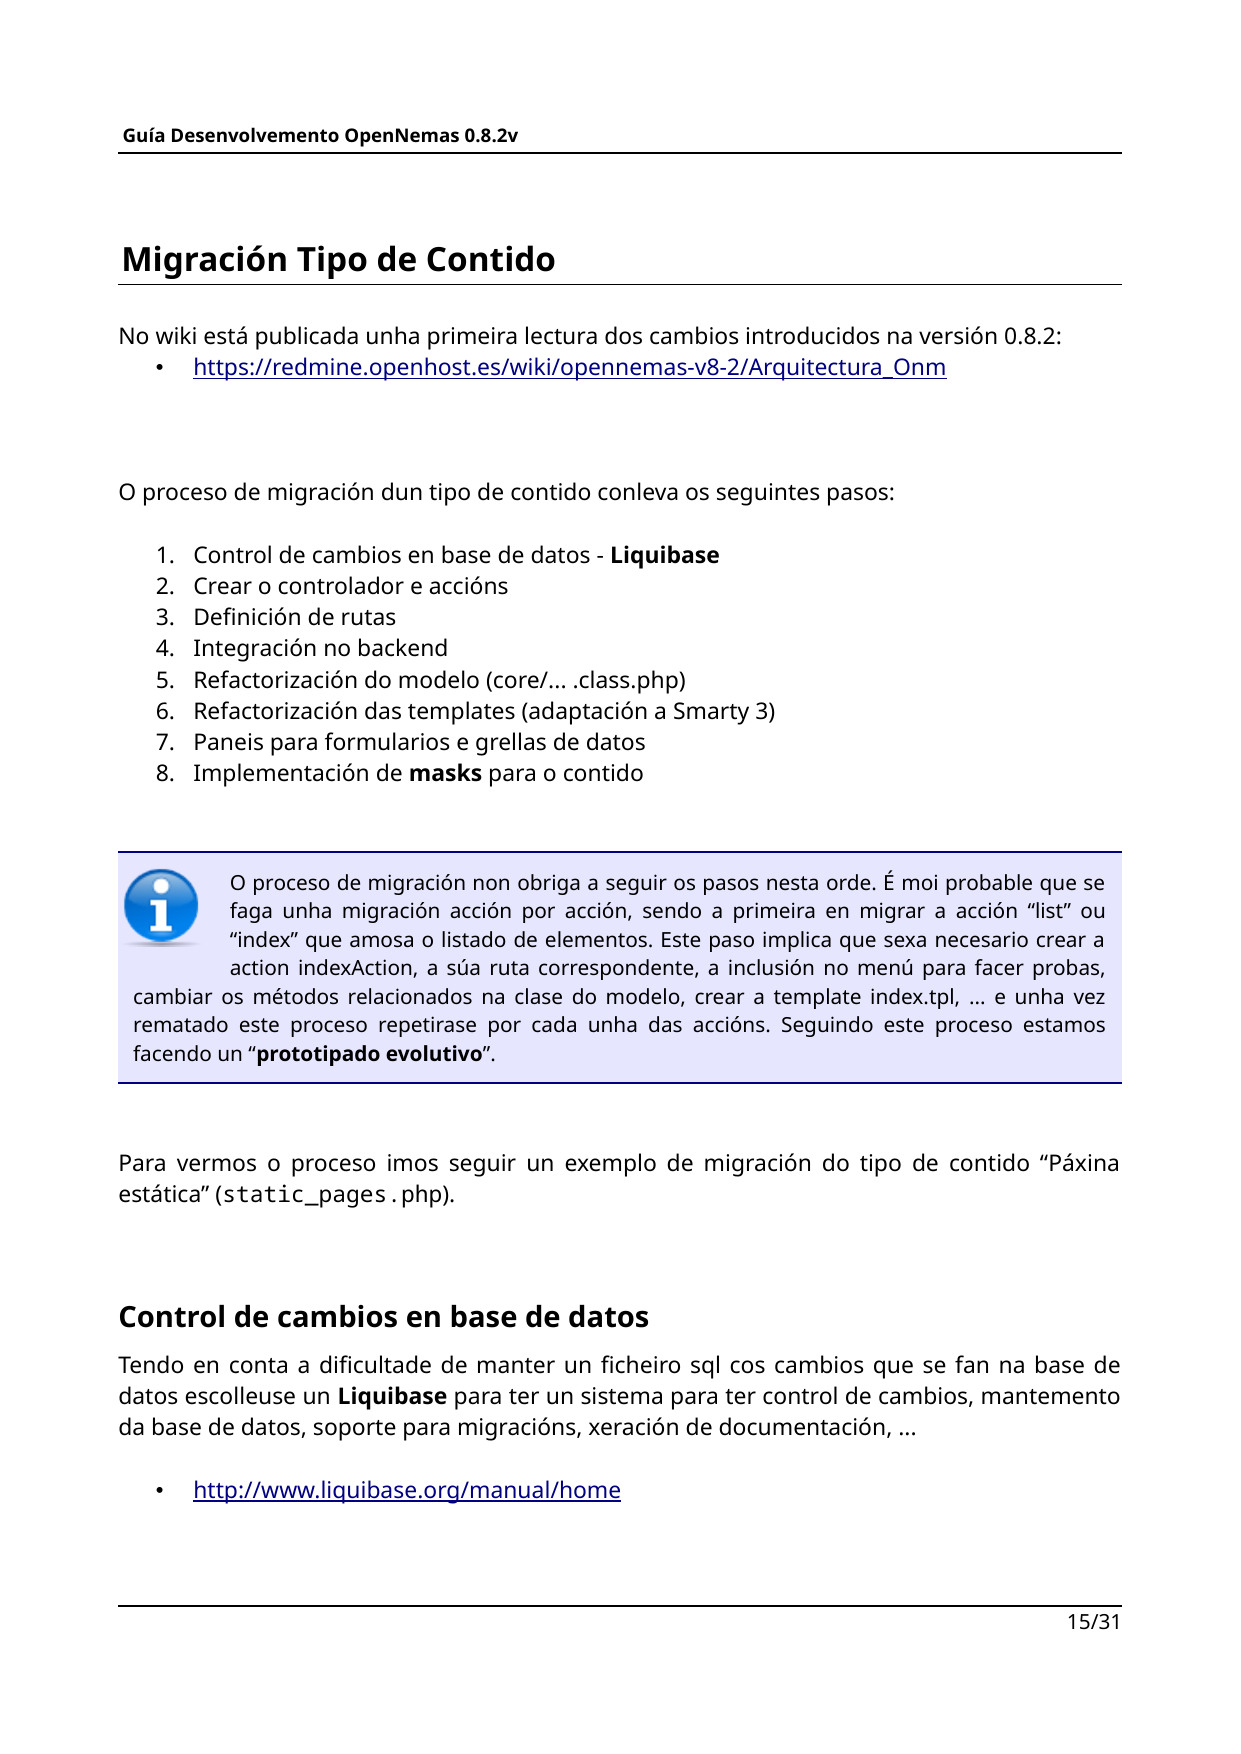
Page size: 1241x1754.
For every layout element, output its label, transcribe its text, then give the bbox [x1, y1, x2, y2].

picture [120, 865, 203, 947]
list Implementación de masks para o contido [156, 757, 1122, 789]
text Tendo en conta a dificultade de manter un ficheiro sql cos cambios que se fan na base de datos escolleuse un Liquibase para ter un sistema para ter control de cambios, mantemento da base de datos, soporte para migracións, xeración de documentación, ... [118, 1349, 1122, 1442]
subtitle Control de cambios en base de datos [118, 1296, 1122, 1336]
subtitle Migración Tipo de Contido [118, 233, 1122, 284]
text O proceso de migración dun tipo de contido conleva os seguintes pasos: [118, 476, 1122, 507]
list Integración no backend [156, 632, 1122, 664]
text O proceso de migración non obriga a seguir os pasos nesta orde. É moi probable que se faga unha migración acción por acción, sendo a primeira en migrar a acción “list” ou “index” que amosa o listado de elementos. Este paso implica que sexa necesario crear a action indexAction, a súa ruta correspondente, a inclusión no menú para facer probas, cambiar os métodos relacionados na clase do modelo, crear a template index.tpl, ... e unha vez rematado este proceso repetirase por cada unha das accións. Seguindo este proceso estamos facendo un “prototipado evolutivo”. [118, 853, 1122, 1082]
text Para vermos o proceso imos seguir un exemplo de migración do tipo de contido “Páxina estática” (static_pages.php). [118, 1146, 1122, 1209]
list http://www.liquibase.org/manual/home [156, 1474, 1122, 1505]
text No wiki está publicada unha primeira lectura dos cambios introducidos na versión 0.8.2: [118, 320, 1122, 351]
list Refactorización do modelo (core/... .class.php) [156, 664, 1122, 695]
list Crear o controlador e accións [156, 570, 1122, 601]
list Refactorización das templates (adaptación a Smarty 3) [156, 695, 1122, 726]
list Paneis para formularios e grellas de datos [156, 726, 1122, 757]
list https://redmine.openhost.es/wiki/opennemas-v8-2/Arquitectura_Onm [156, 351, 1122, 382]
list Definición de rutas [156, 601, 1122, 632]
list Control de cambios en base de datos - Liquibase [156, 539, 1122, 570]
